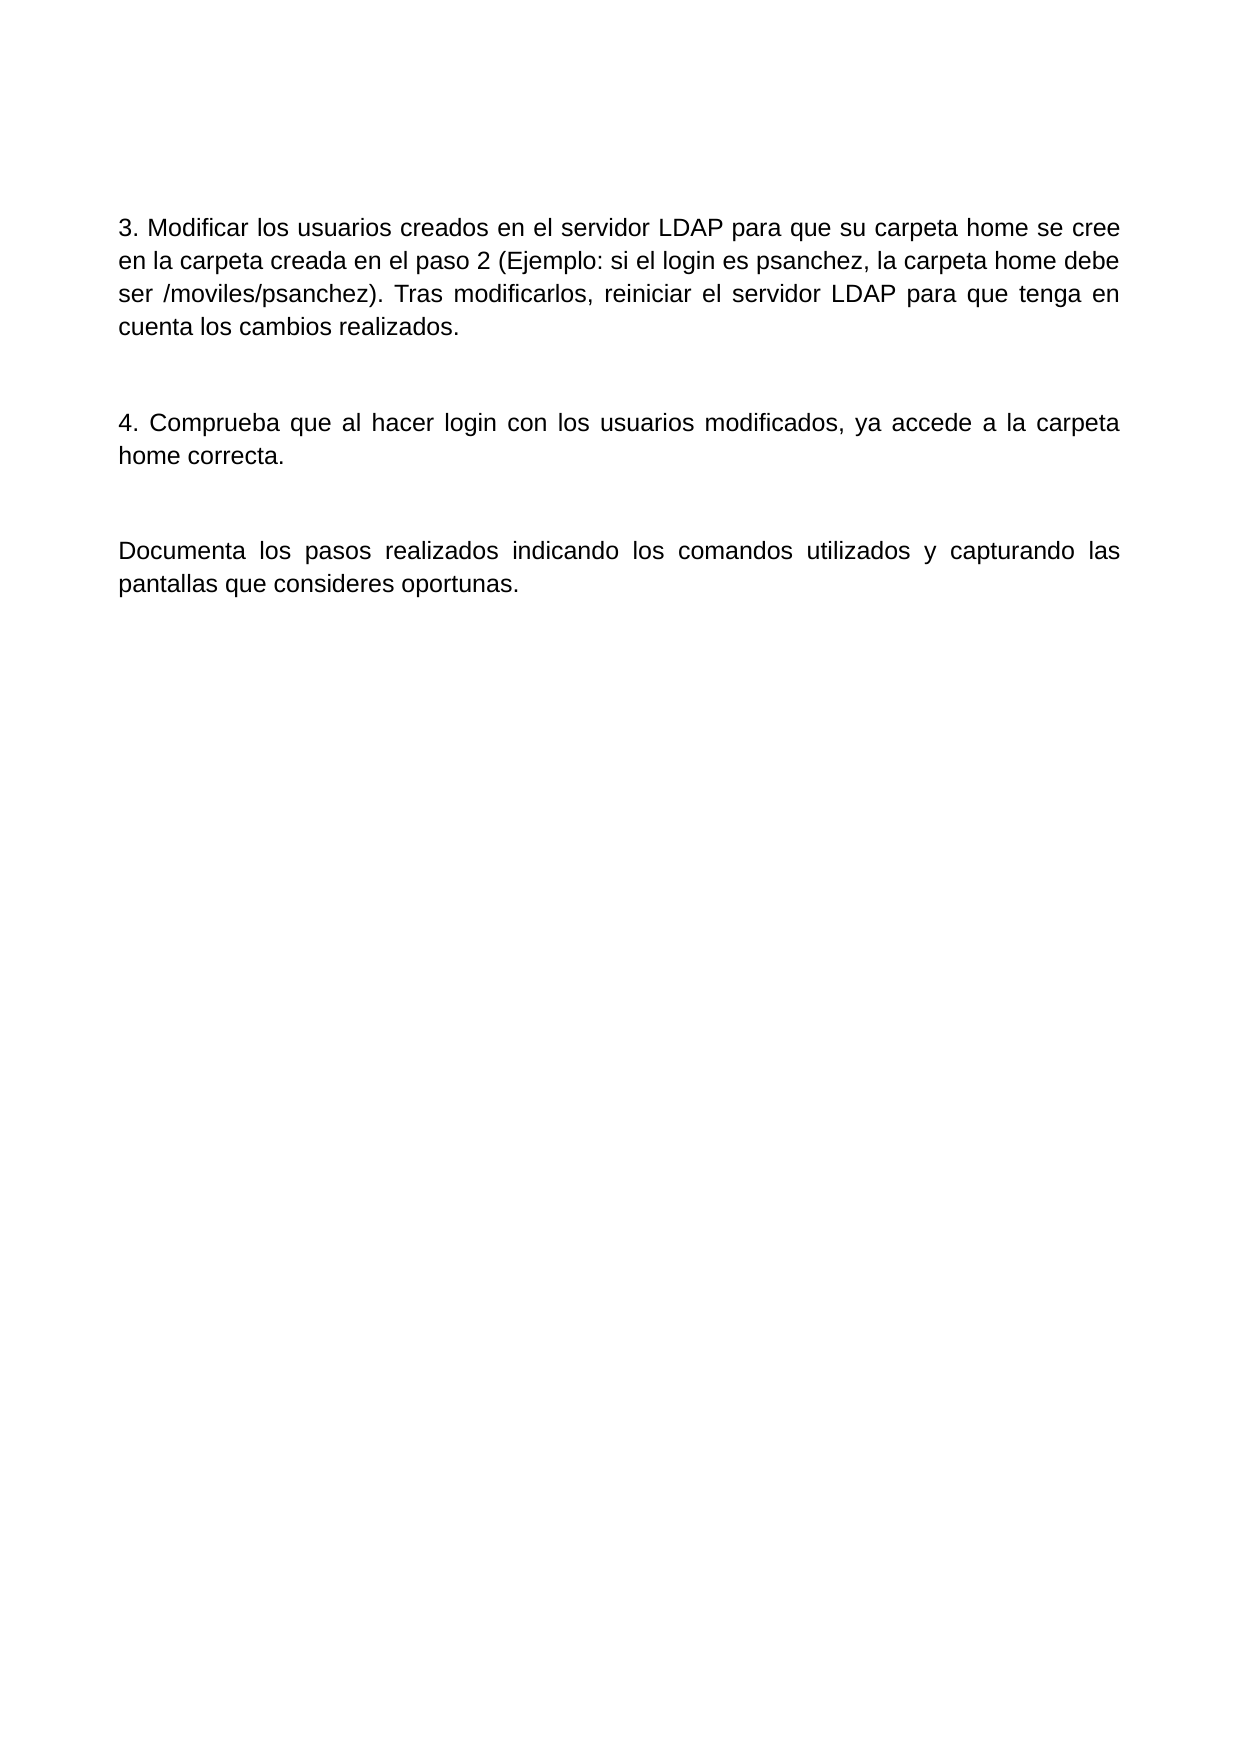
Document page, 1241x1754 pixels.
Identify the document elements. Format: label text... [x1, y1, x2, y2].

text 3. Modificar los usuarios creados en el servidor LDAP para que su carpeta home se cree en la carpeta creada en el paso 2 (Ejemplo: si el login es psanchez, la carpeta home debe ser /moviles/psanchez). Tras modificarlos, reiniciar el servidor LDAP para que tenga en cuenta los cambios realizados. [118, 213, 1122, 341]
text Documenta los pasos realizados indicando los comandos utilizados y capturando las pantallas que consideres oportunas. [118, 536, 1122, 598]
text 4. Comprueba que al hacer login con los usuarios modificados, ya accede a la carpeta home correcta. [118, 408, 1122, 469]
